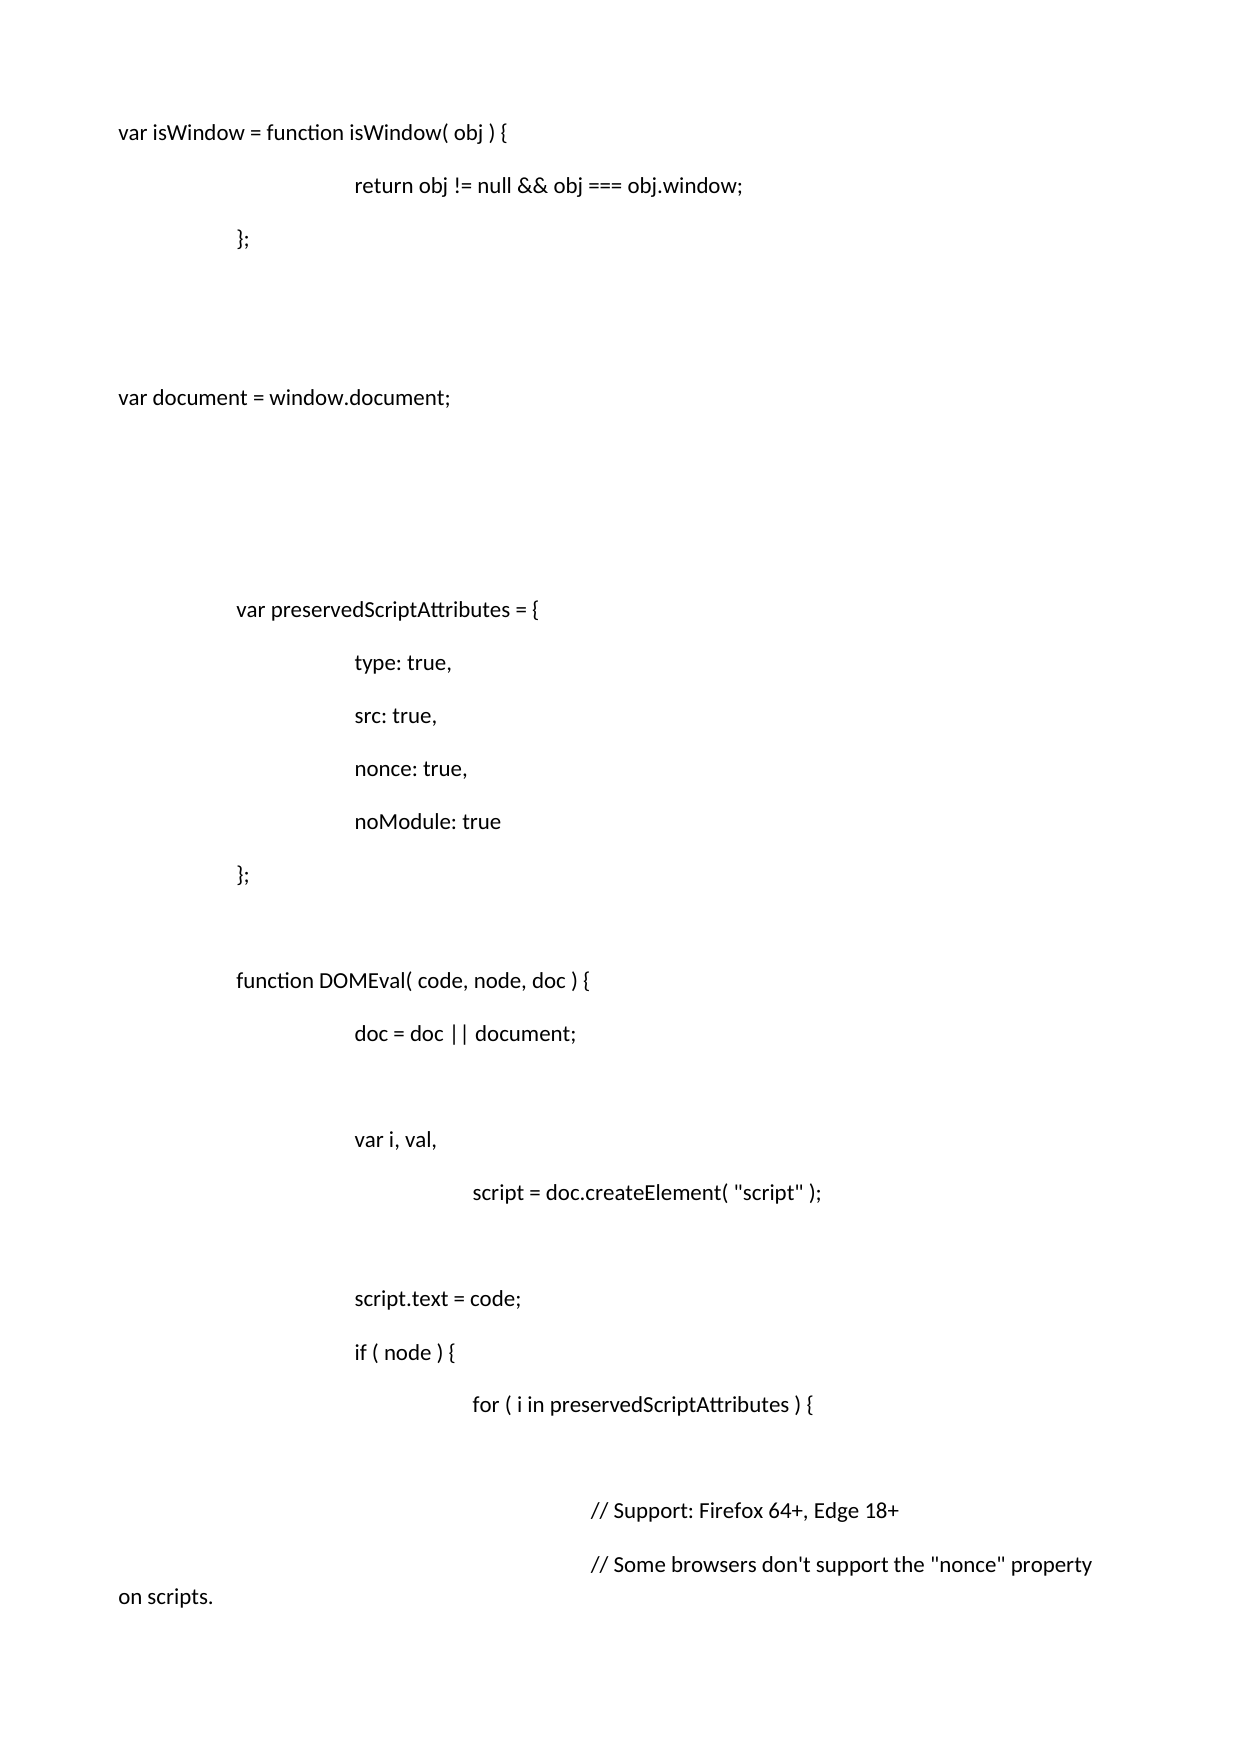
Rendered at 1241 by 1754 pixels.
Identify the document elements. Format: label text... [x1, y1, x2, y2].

text var document = window.document; [118, 383, 1122, 411]
text doc = doc || document; [118, 1019, 1122, 1047]
text script.text = code; [118, 1284, 1122, 1313]
text return obj != null && obj === obj.window; [118, 171, 1122, 199]
text type: true, [118, 648, 1122, 676]
text for ( i in preservedScriptAttributes ) { [118, 1391, 1122, 1419]
text var isWindow = function isWindow( obj ) { [118, 118, 1122, 146]
text var preservedScriptAttributes = { [118, 595, 1122, 623]
text if ( node ) { [118, 1338, 1122, 1366]
text src: true, [118, 701, 1122, 729]
text }; [118, 224, 1122, 252]
text var i, val, [118, 1126, 1122, 1153]
text // Support: Firefox 64+, Edge 18+ [118, 1497, 1122, 1525]
text script = doc.createElement( "script" ); [118, 1178, 1122, 1207]
text noModule: true [118, 807, 1122, 835]
text nonce: true, [118, 754, 1122, 782]
text // Some browsers don't support the "nonce" property on scripts. [118, 1550, 1122, 1610]
text }; [118, 860, 1122, 888]
text function DOMEval( code, node, doc ) { [118, 966, 1122, 994]
